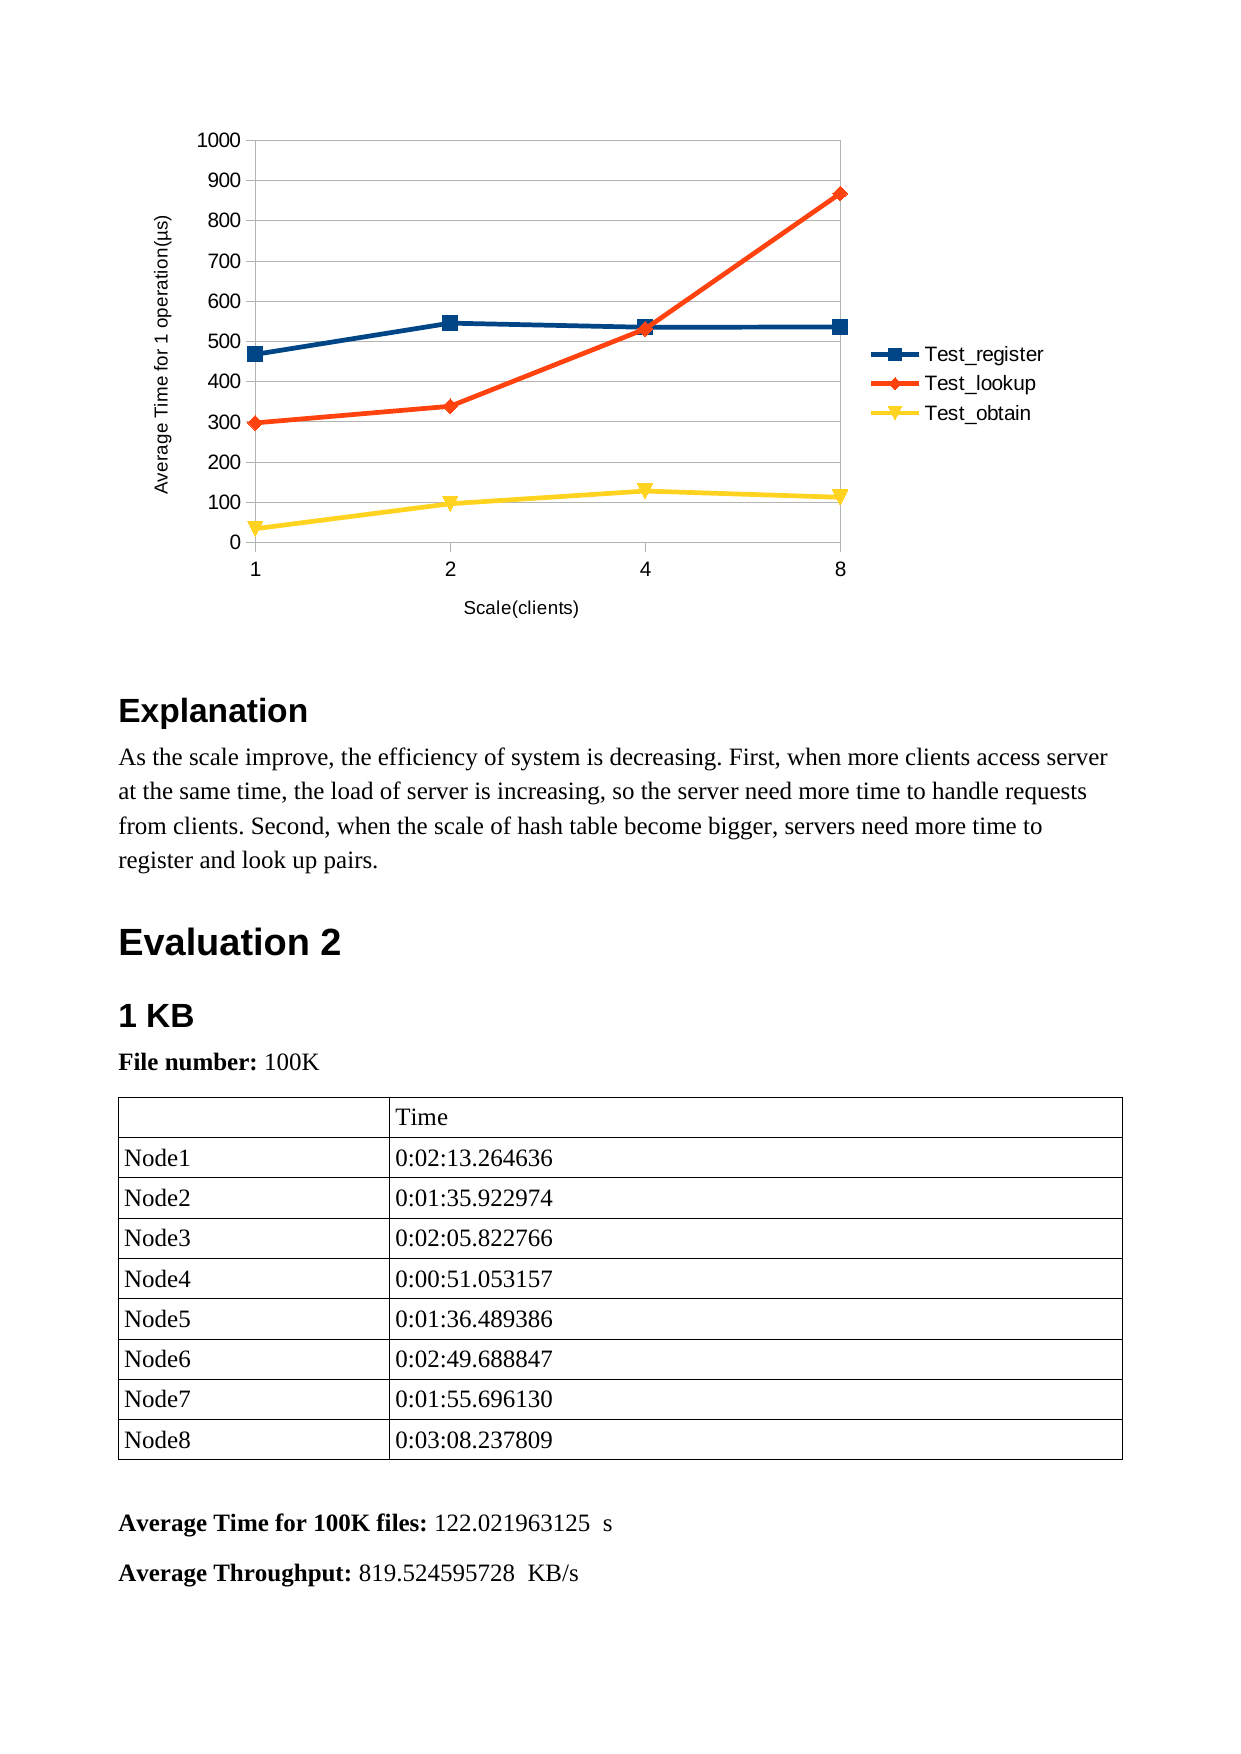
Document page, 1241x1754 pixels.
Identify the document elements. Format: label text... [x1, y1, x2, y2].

text As the scale improve, the efficiency of system is decreasing. First, when more clients access server at the same time, the load of server is increasing, so the server need more time to handle requests from clients. Second, when the scale of hash table become bigger, servers need more time to register and look up pairs. [118, 742, 1122, 874]
table_cell Node4 [119, 1259, 389, 1298]
subtitle 1 KB [118, 996, 1122, 1035]
table_cell Node3 [119, 1219, 389, 1258]
table_header Time [390, 1098, 1122, 1137]
table_cell 0:00:51.053157 [390, 1259, 1122, 1298]
text Average Time for 100K files: 122.021963125 s [118, 1508, 1122, 1537]
table_cell 0:01:55.696130 [390, 1380, 1122, 1419]
table_cell Node8 [119, 1420, 389, 1459]
subtitle Explanation [118, 691, 1122, 729]
table_header [119, 1098, 389, 1137]
table_cell 0:03:08.237809 [390, 1420, 1122, 1459]
text Average Throughput: 819.524595728 KB/s [118, 1558, 1122, 1586]
subtitle Evaluation 2 [118, 919, 1122, 963]
table_cell Node7 [119, 1380, 389, 1419]
table_cell 0:01:35.922974 [390, 1178, 1122, 1217]
table_cell 0:01:36.489386 [390, 1299, 1122, 1338]
table_cell Node6 [119, 1340, 389, 1379]
text File number: 100K [118, 1047, 1122, 1076]
table_cell 0:02:49.688847 [390, 1340, 1122, 1379]
table_cell 0:02:05.822766 [390, 1219, 1122, 1258]
table_cell Node1 [119, 1138, 389, 1177]
table_cell Node5 [119, 1299, 389, 1338]
table_cell 0:02:13.264636 [390, 1138, 1122, 1177]
table_cell Node2 [119, 1178, 389, 1217]
